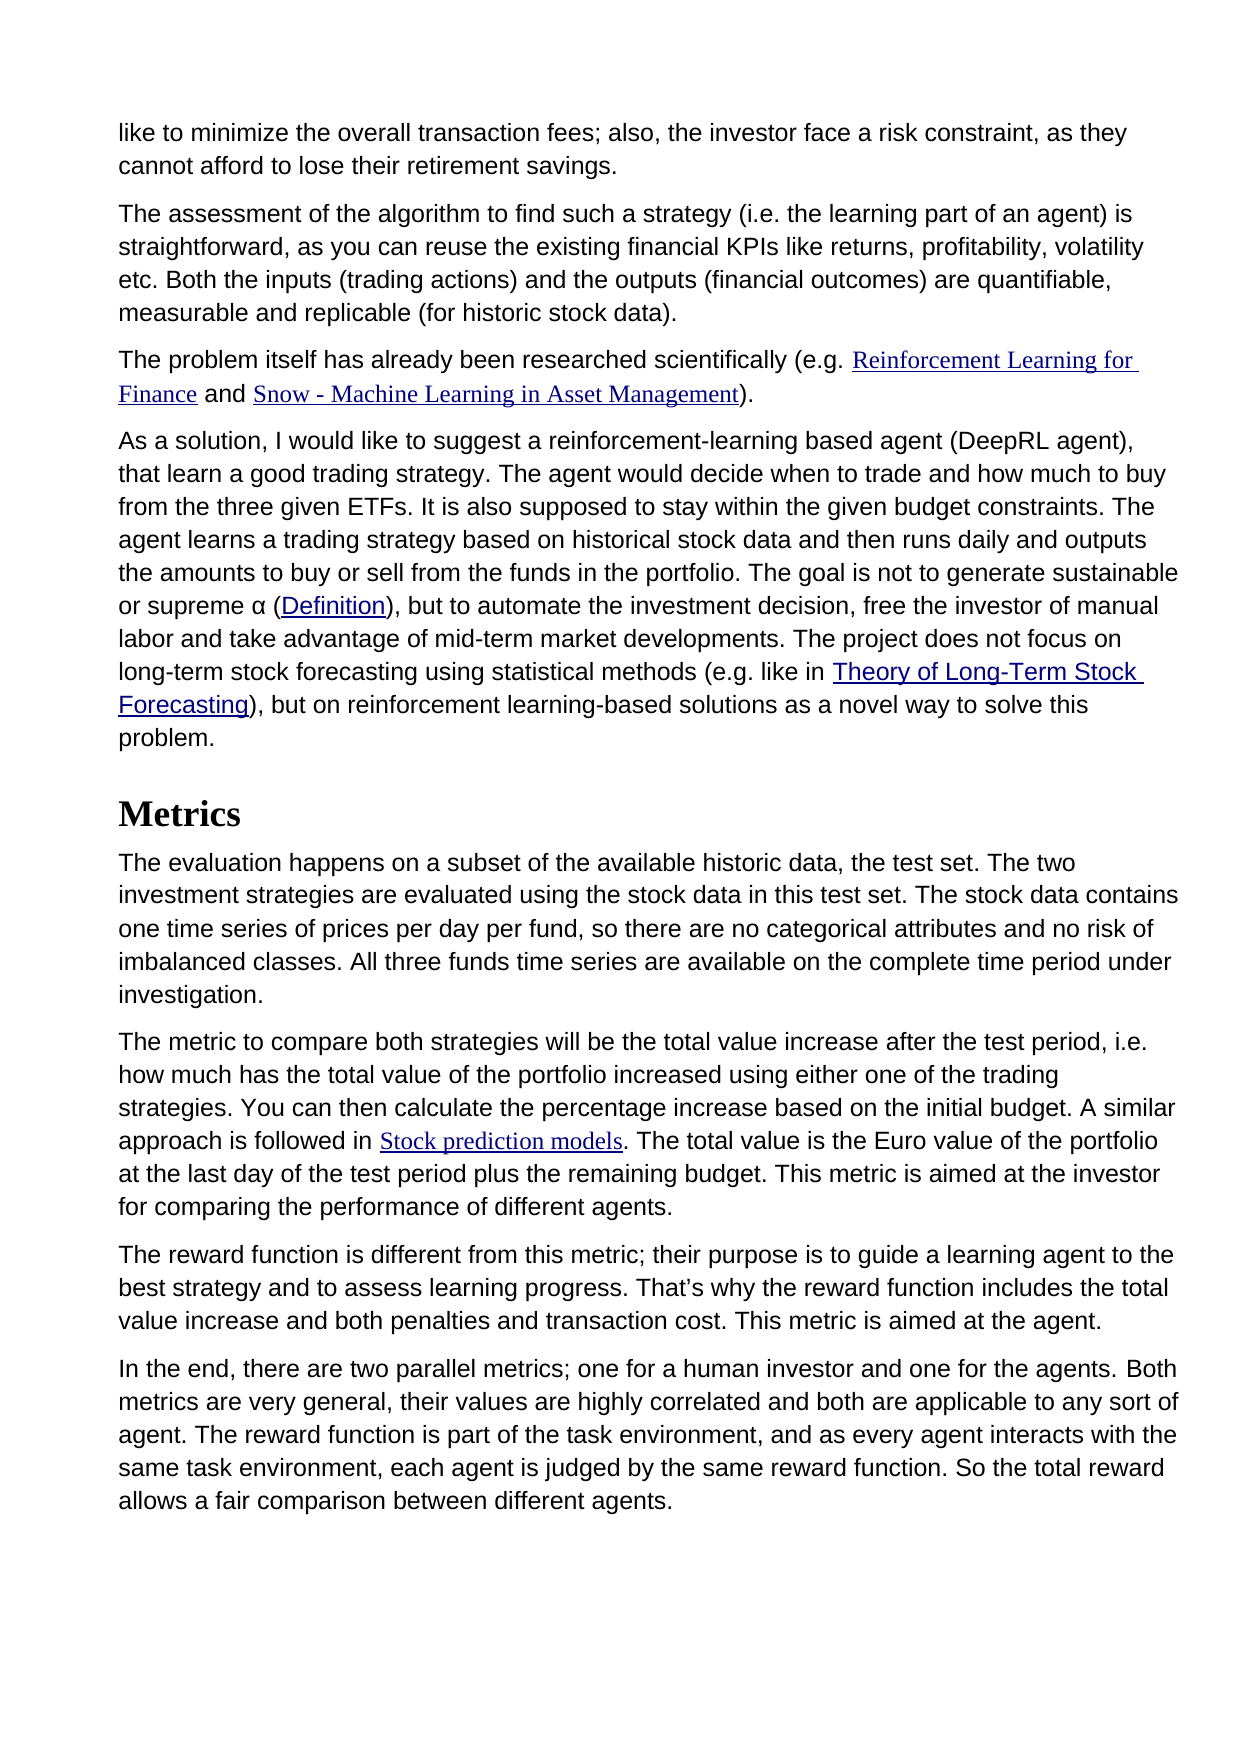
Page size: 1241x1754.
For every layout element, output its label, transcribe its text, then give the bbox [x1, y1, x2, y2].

subtitle Metrics [118, 792, 1181, 835]
text The assessment of the algorithm to find such a strategy (i.e. the learning part of an agent) is straightforward, as you can reuse the existing financial KPIs like returns, profitability, volatility etc. Both the inputs (trading actions) and the outputs (financial outcomes) are quantifiable, measurable and replicable (for historic stock data). [118, 199, 1181, 327]
text The metric to compare both strategies will be the total value increase after the test period, i.e. how much has the total value of the portfolio increased using either one of the trading strategies. You can then calculate the percentage increase based on the initial budget. A similar approach is followed in Stock prediction models. The total value is the Euro value of the portfolio at the last day of the test period plus the remaining budget. This metric is aimed at the investor for comparing the performance of different agents. [118, 1027, 1181, 1221]
text The problem itself has already been researched scientifically (e.g. Reinforcement Learning for Finance and Snow - Machine Learning in Asset Management). [118, 345, 1181, 407]
text In the end, there are two parallel metrics; one for a human investor and one for the agents. Both metrics are very general, their values are highly correlated and both are applicable to any sort of agent. The reward function is part of the task environment, and as every agent interacts with the same task environment, each agent is judged by the same reward function. So the total reward allows a fair comparison between different agents. [118, 1354, 1181, 1514]
text like to minimize the overall transaction fees; also, the investor face a risk constraint, as they cannot afford to lose their retirement savings. [118, 118, 1181, 180]
text As a solution, I would like to suggest a reinforcement-learning based agent (DeepRL agent), that learn a good trading strategy. The agent would decide when to trade and how much to buy from the three given ETFs. It is also supposed to stay within the given budget constraints. The agent learns a trading strategy based on historical stock data and then runs daily and outputs the amounts to buy or sell from the funds in the portfolio. The goal is not to generate sustainable or supreme α (Definition), but to automate the investment decision, free the investor of manual labor and take advantage of mid-term market developments. The project does not focus on long-term stock forecasting using statistical methods (e.g. like in Theory of Long-Term Stock Forecasting), but on reinforcement learning-based solutions as a novel way to solve this problem. [118, 426, 1181, 752]
text The evaluation happens on a subset of the available historic data, the test set. The two investment strategies are evaluated using the stock data in this test set. The stock data contains one time series of prices per day per fund, so there are no categorical attributes and no risk of imbalanced classes. All three funds time series are available on the complete time period under investigation. [118, 847, 1181, 1008]
text The reward function is different from this metric; their purpose is to guide a learning agent to the best strategy and to assess learning progress. That’s why the reward function includes the total value increase and both penalties and transaction cost. This metric is aimed at the agent. [118, 1240, 1181, 1335]
